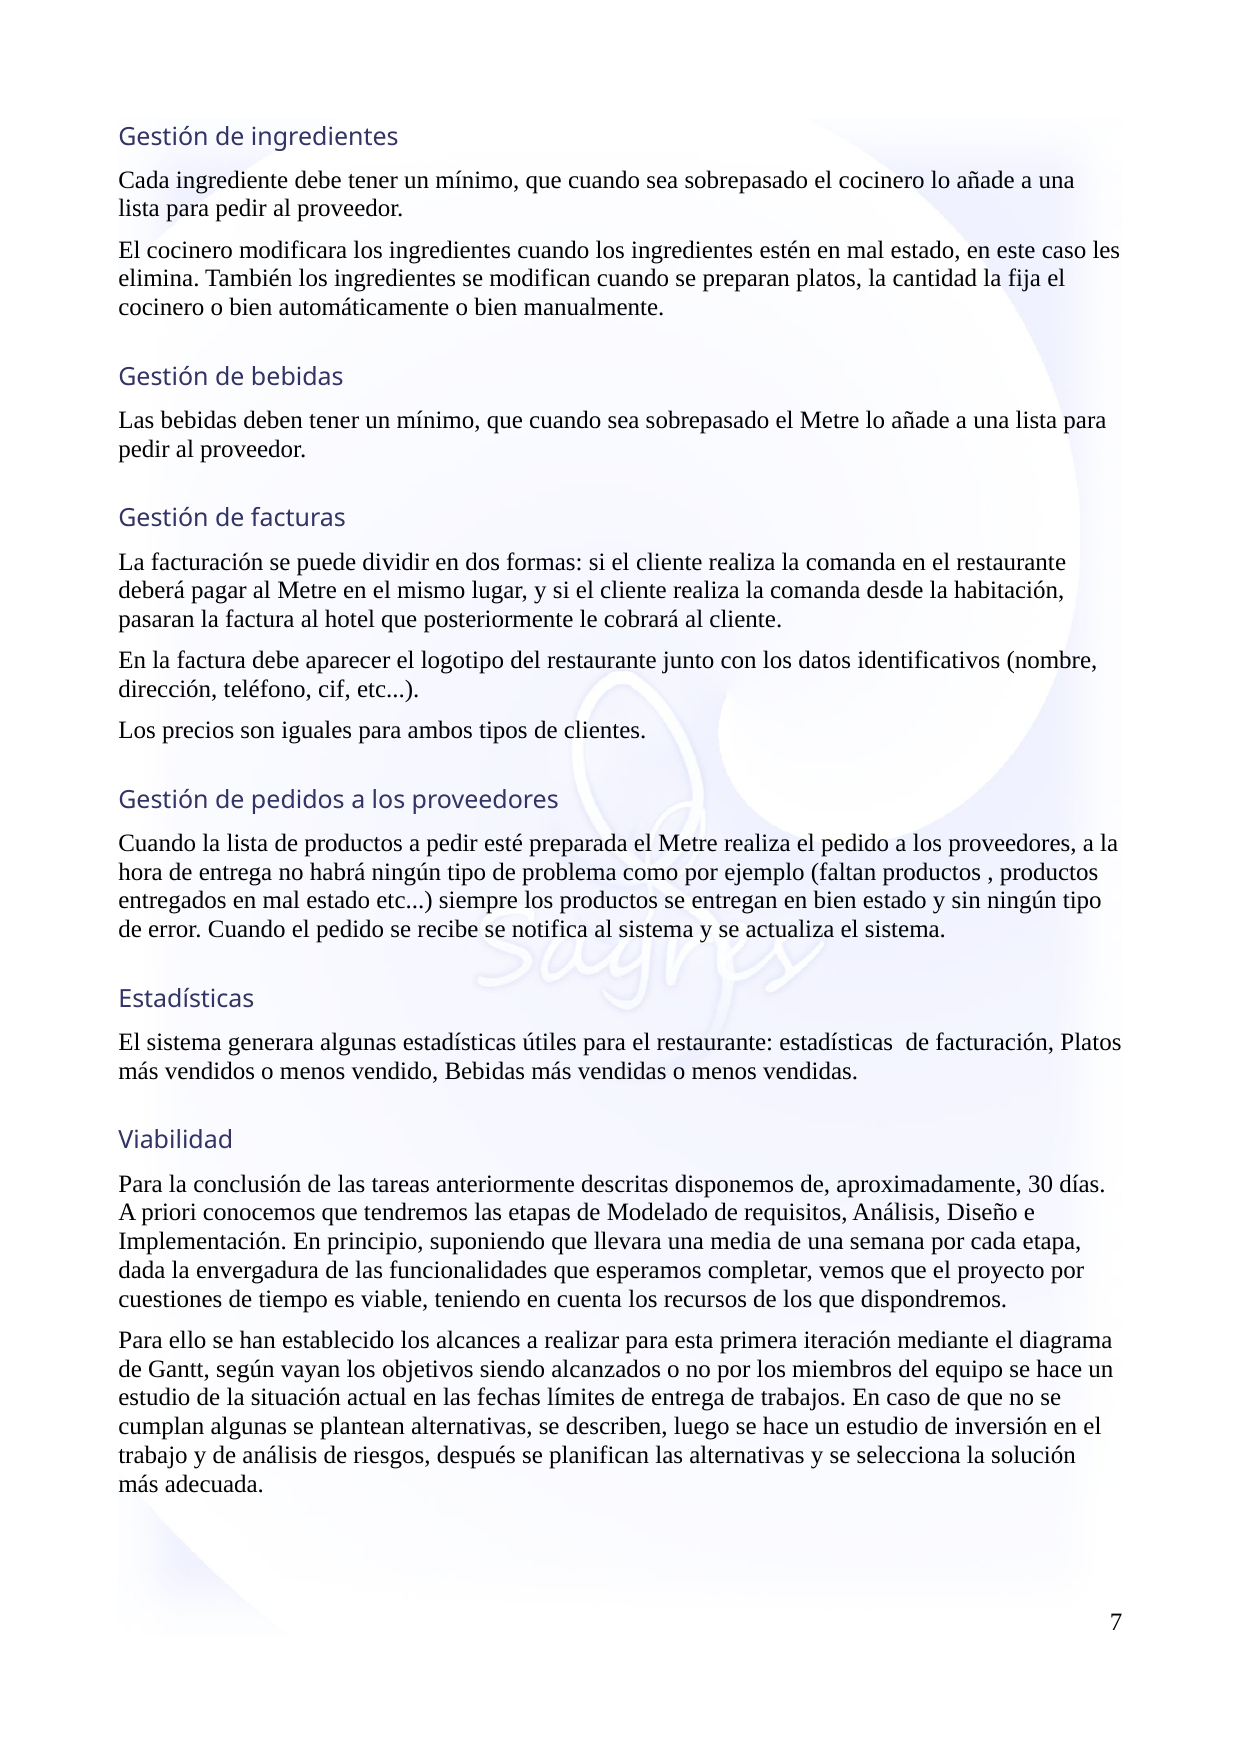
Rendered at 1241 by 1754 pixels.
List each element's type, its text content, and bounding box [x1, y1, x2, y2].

picture [118, 816, 1122, 828]
subtitle Gestión de ingredientes [118, 118, 1122, 152]
text Los precios son iguales para ambos tipos de clientes. [118, 715, 1122, 744]
picture [118, 1312, 1122, 1325]
picture [118, 633, 1122, 645]
picture [118, 703, 1122, 715]
picture [118, 152, 1122, 165]
picture [118, 222, 1122, 235]
subtitle Gestión de facturas [118, 500, 1122, 534]
picture [118, 321, 1122, 358]
text La facturación se puede dividir en dos formas: si el cliente realiza la comanda en el restaurante deberá pagar al Metre en el mismo lugar, y si el cliente realiza la comanda desde la habitación, pasaran la factura al hotel que posteriormente le cobrará al cliente. [118, 547, 1122, 633]
text En la factura debe aparecer el logotipo del restaurante junto con los datos identificativos (nombre, dirección, teléfono, cif, etc...). [118, 645, 1122, 703]
picture [118, 1085, 1122, 1122]
subtitle Gestión de pedidos a los proveedores [118, 782, 1122, 816]
text Las bebidas deben tener un mínimo, que cuando sea sobrepasado el Metre lo añade a una lista para pedir al proveedor. [118, 405, 1122, 462]
text Para la conclusión de las tareas anteriormente descritas disponemos de, aproximadamente, 30 días. A priori conocemos que tendremos las etapas de Modelado de requisitos, Análisis, Diseño e Implementación. En principio, suponiendo que llevara una media de una semana por cada etapa, dada la envergadura de las funcionalidades que esperamos completar, vemos que el proyecto por cuestiones de tiempo es viable, teniendo en cuenta los recursos de los que dispondremos. [118, 1169, 1122, 1312]
subtitle Gestión de bebidas [118, 358, 1122, 392]
picture [118, 462, 1122, 500]
picture [118, 1015, 1122, 1027]
picture [118, 534, 1122, 547]
subtitle Viabilidad [118, 1122, 1122, 1156]
text El sistema generara algunas estadísticas útiles para el restaurante: estadísticas de facturación, Platos más vendidos o menos vendido, Bebidas más vendidas o menos vendidas. [118, 1027, 1122, 1085]
picture [118, 1497, 1122, 1636]
picture [118, 1156, 1122, 1169]
picture [118, 392, 1122, 405]
text Cuando la lista de productos a pedir esté preparada el Metre realiza el pedido a los proveedores, a la hora de entrega no habrá ningún tipo de problema como por ejemplo (faltan productos , productos entregados en mal estado etc...) siempre los productos se entregan en bien estado y sin ningún tipo de error. Cuando el pedido se recibe se notifica al sistema y se actualiza el sistema. [118, 828, 1122, 943]
text Para ello se han establecido los alcances a realizar para esta primera iteración mediante el diagrama de Gantt, según vayan los objetivos siendo alcanzados o no por los miembros del equipo se hace un estudio de la situación actual en las fechas límites de entrega de trabajos. En caso de que no se cumplan algunas se plantean alternativas, se describen, luego se hace un estudio de inversión en el trabajo y de análisis de riesgos, después se planifican las alternativas y se selecciona la solución más adecuada. [118, 1325, 1122, 1497]
text Cada ingrediente debe tener un mínimo, que cuando sea sobrepasado el cocinero lo añade a una lista para pedir al proveedor. [118, 165, 1122, 222]
picture [118, 744, 1122, 782]
text El cocinero modificara los ingredientes cuando los ingredientes estén en mal estado, en este caso les elimina. También los ingredientes se modifican cuando se preparan platos, la cantidad la fija el cocinero o bien automáticamente o bien manualmente. [118, 235, 1122, 321]
subtitle Estadísticas [118, 981, 1122, 1015]
picture [118, 943, 1122, 981]
